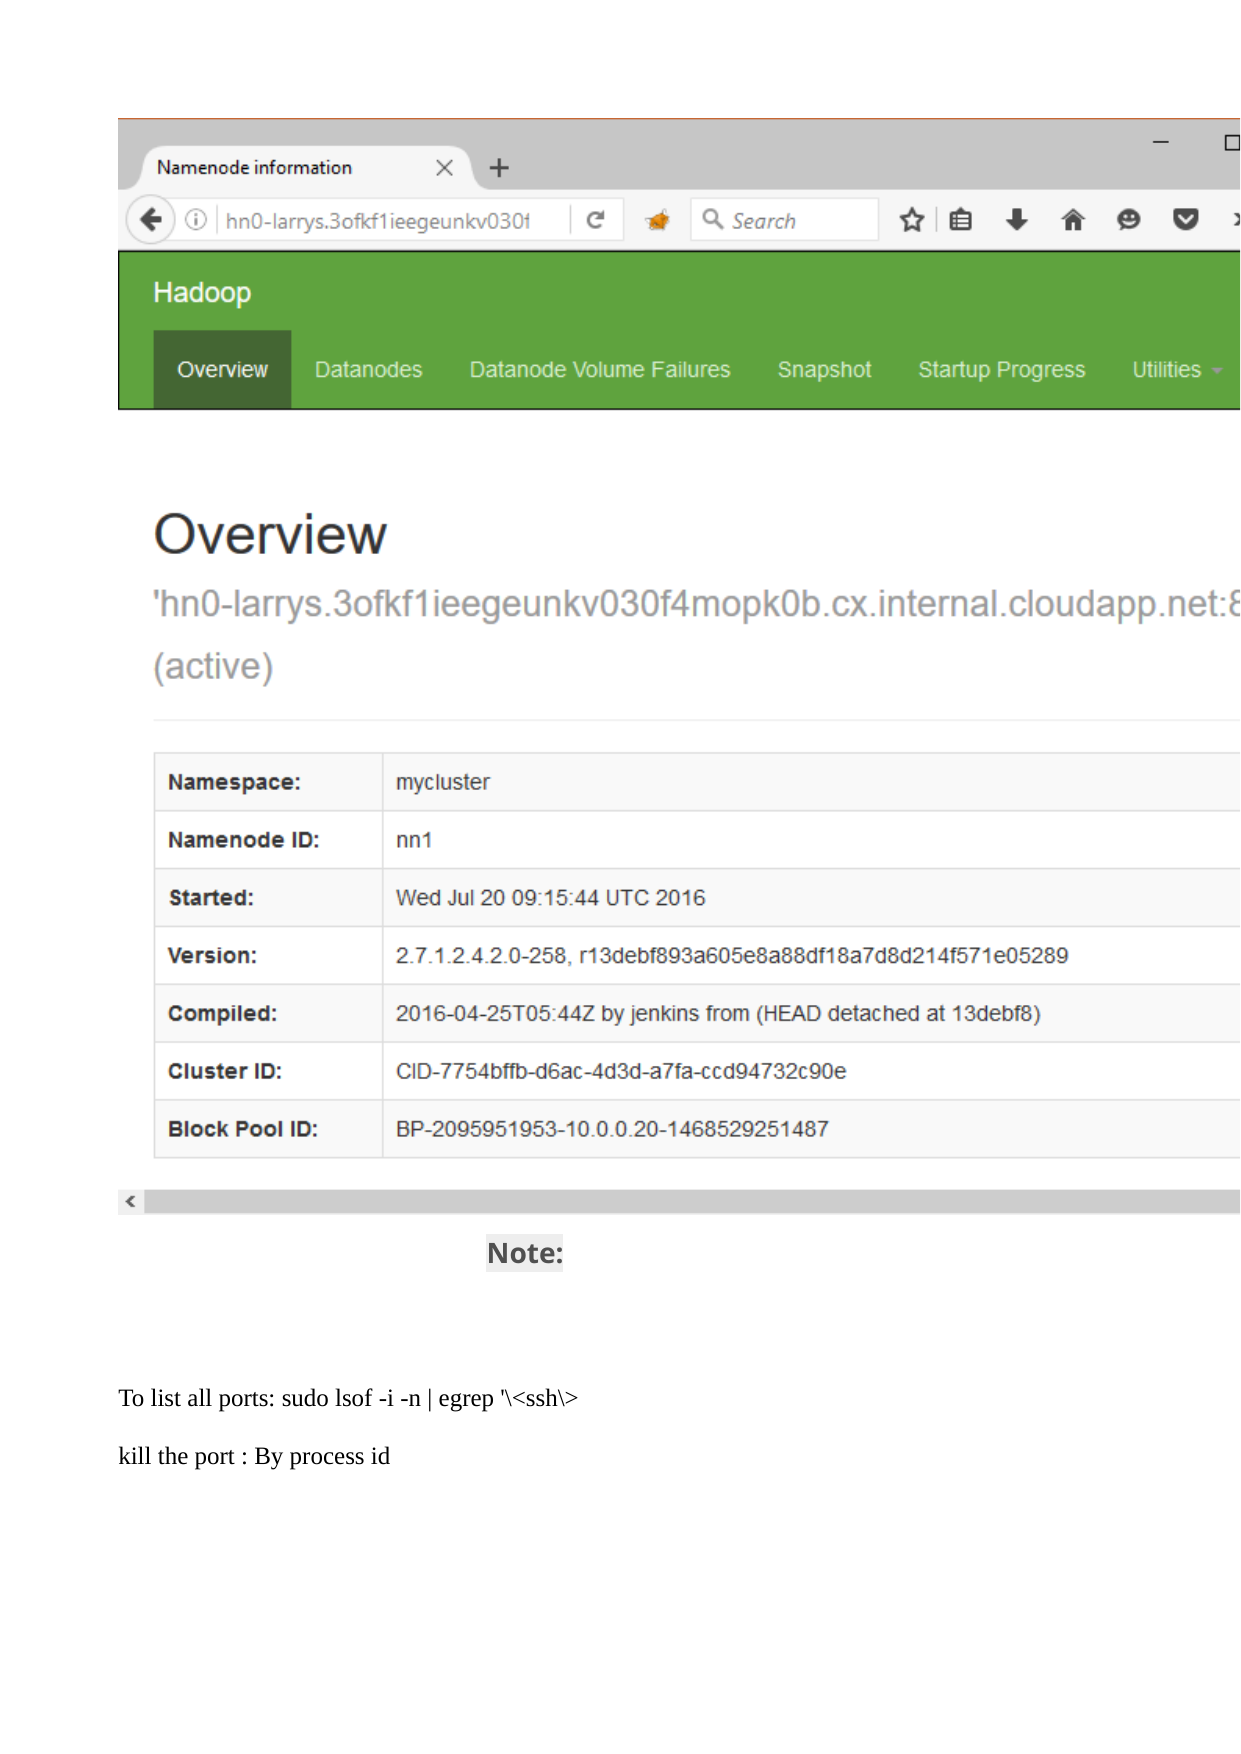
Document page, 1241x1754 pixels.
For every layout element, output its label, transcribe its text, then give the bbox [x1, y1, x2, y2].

text kill the port : By process id [118, 1441, 1122, 1470]
text To list all ports: sudo lsof -i -n | egrep '\<ssh\> [118, 1383, 1122, 1412]
picture [118, 118, 1241, 1215]
subtitle Note: [457, 1234, 1122, 1272]
